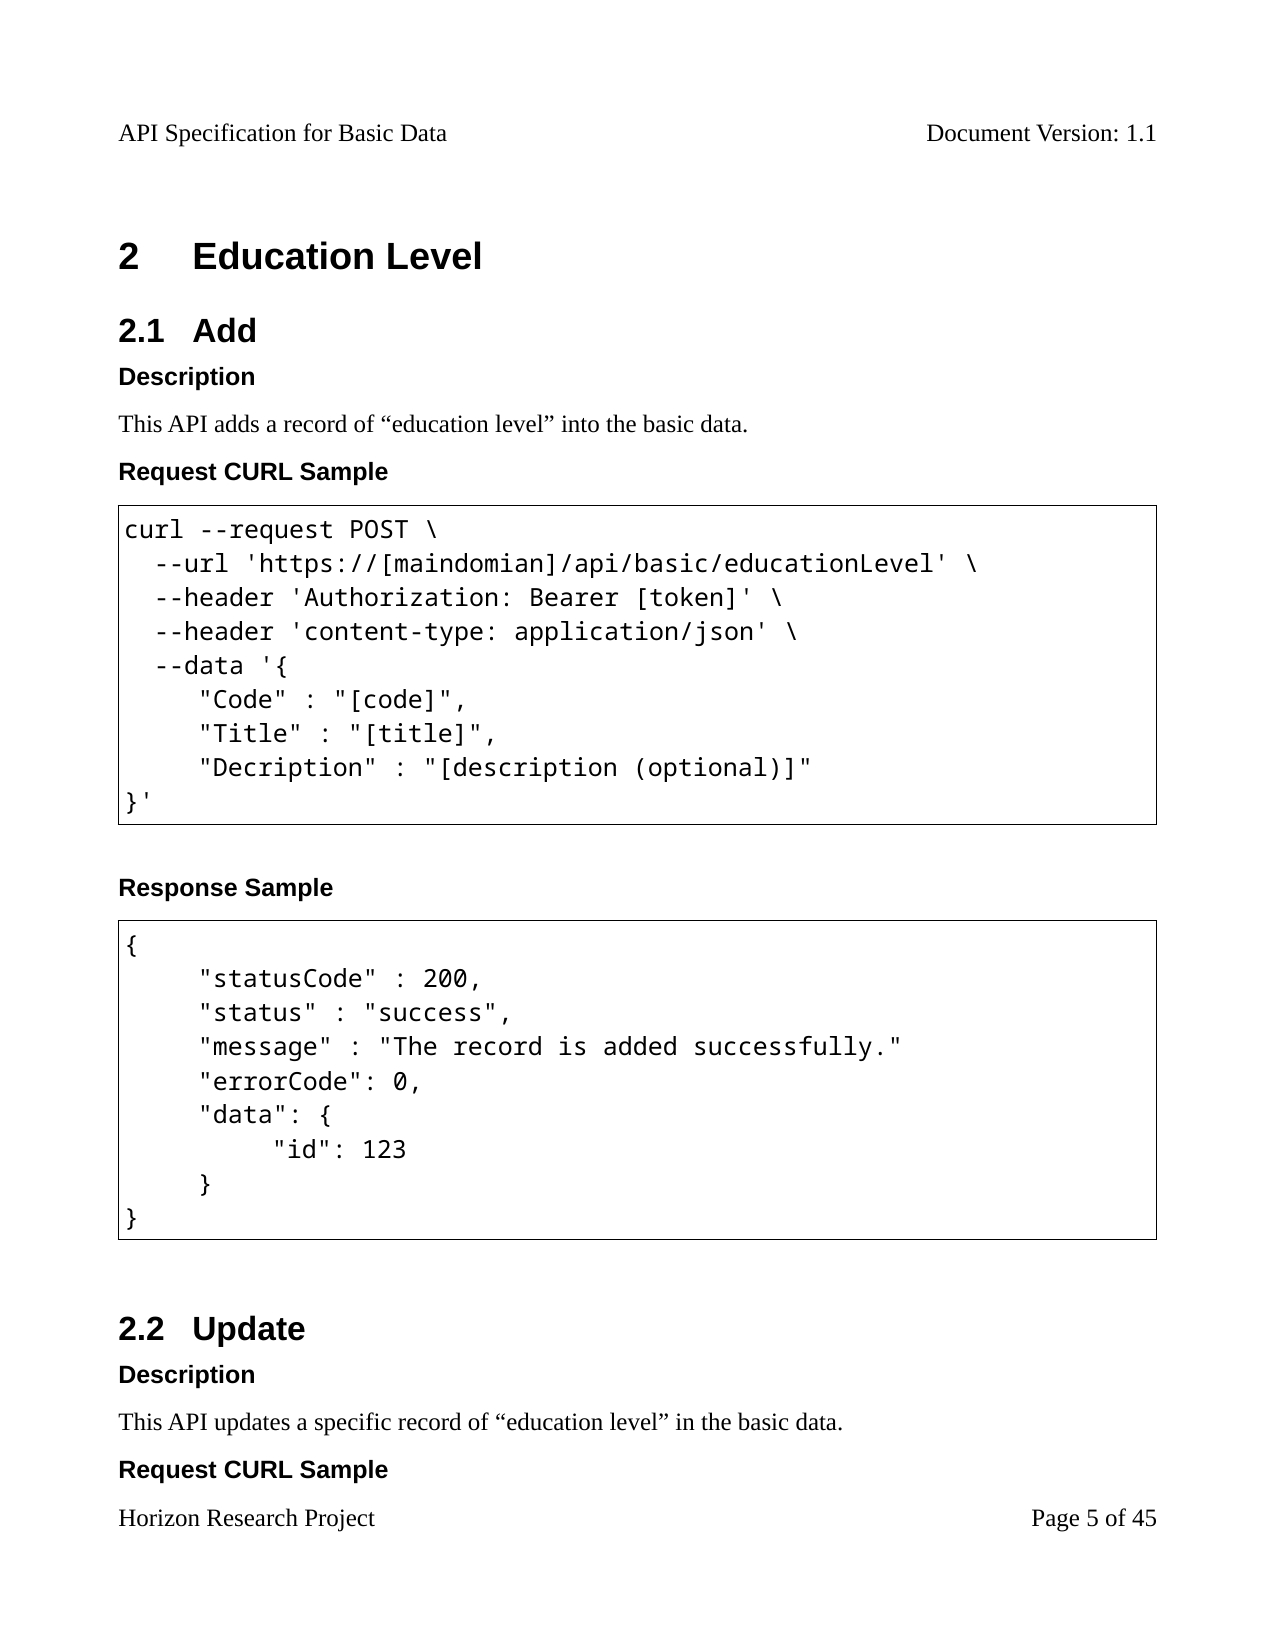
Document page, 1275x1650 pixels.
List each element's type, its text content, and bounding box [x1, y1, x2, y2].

text Request CURL Sample [118, 1455, 1157, 1484]
text This API adds a record of “education level” into the basic data. [118, 409, 1157, 438]
table_header { "statusCode" : 200, "status" : "success", "message" : "The record is added successfully." "errorCode": 0, "data": { "id": 123 } } [119, 921, 1156, 1239]
text Request CURL Sample [118, 457, 1157, 486]
table_header curl --request POST \ --url 'https://[maindomian]/api/basic/educationLevel' \ --header 'Authorization: Bearer [token]' \ --header 'content-type: application/json' \ --data '{ "Code" : "[code]", "Title" : "[title]", "Decription" : "[description (optional)]" }' [119, 506, 1156, 824]
text Response Sample [118, 872, 1157, 901]
text Description [118, 362, 1157, 391]
subtitle Education Level [118, 234, 1157, 277]
subtitle Add [118, 311, 1157, 349]
text This API updates a specific record of “education level” in the basic data. [118, 1407, 1157, 1436]
text Description [118, 1360, 1157, 1388]
subtitle Update [118, 1309, 1157, 1347]
